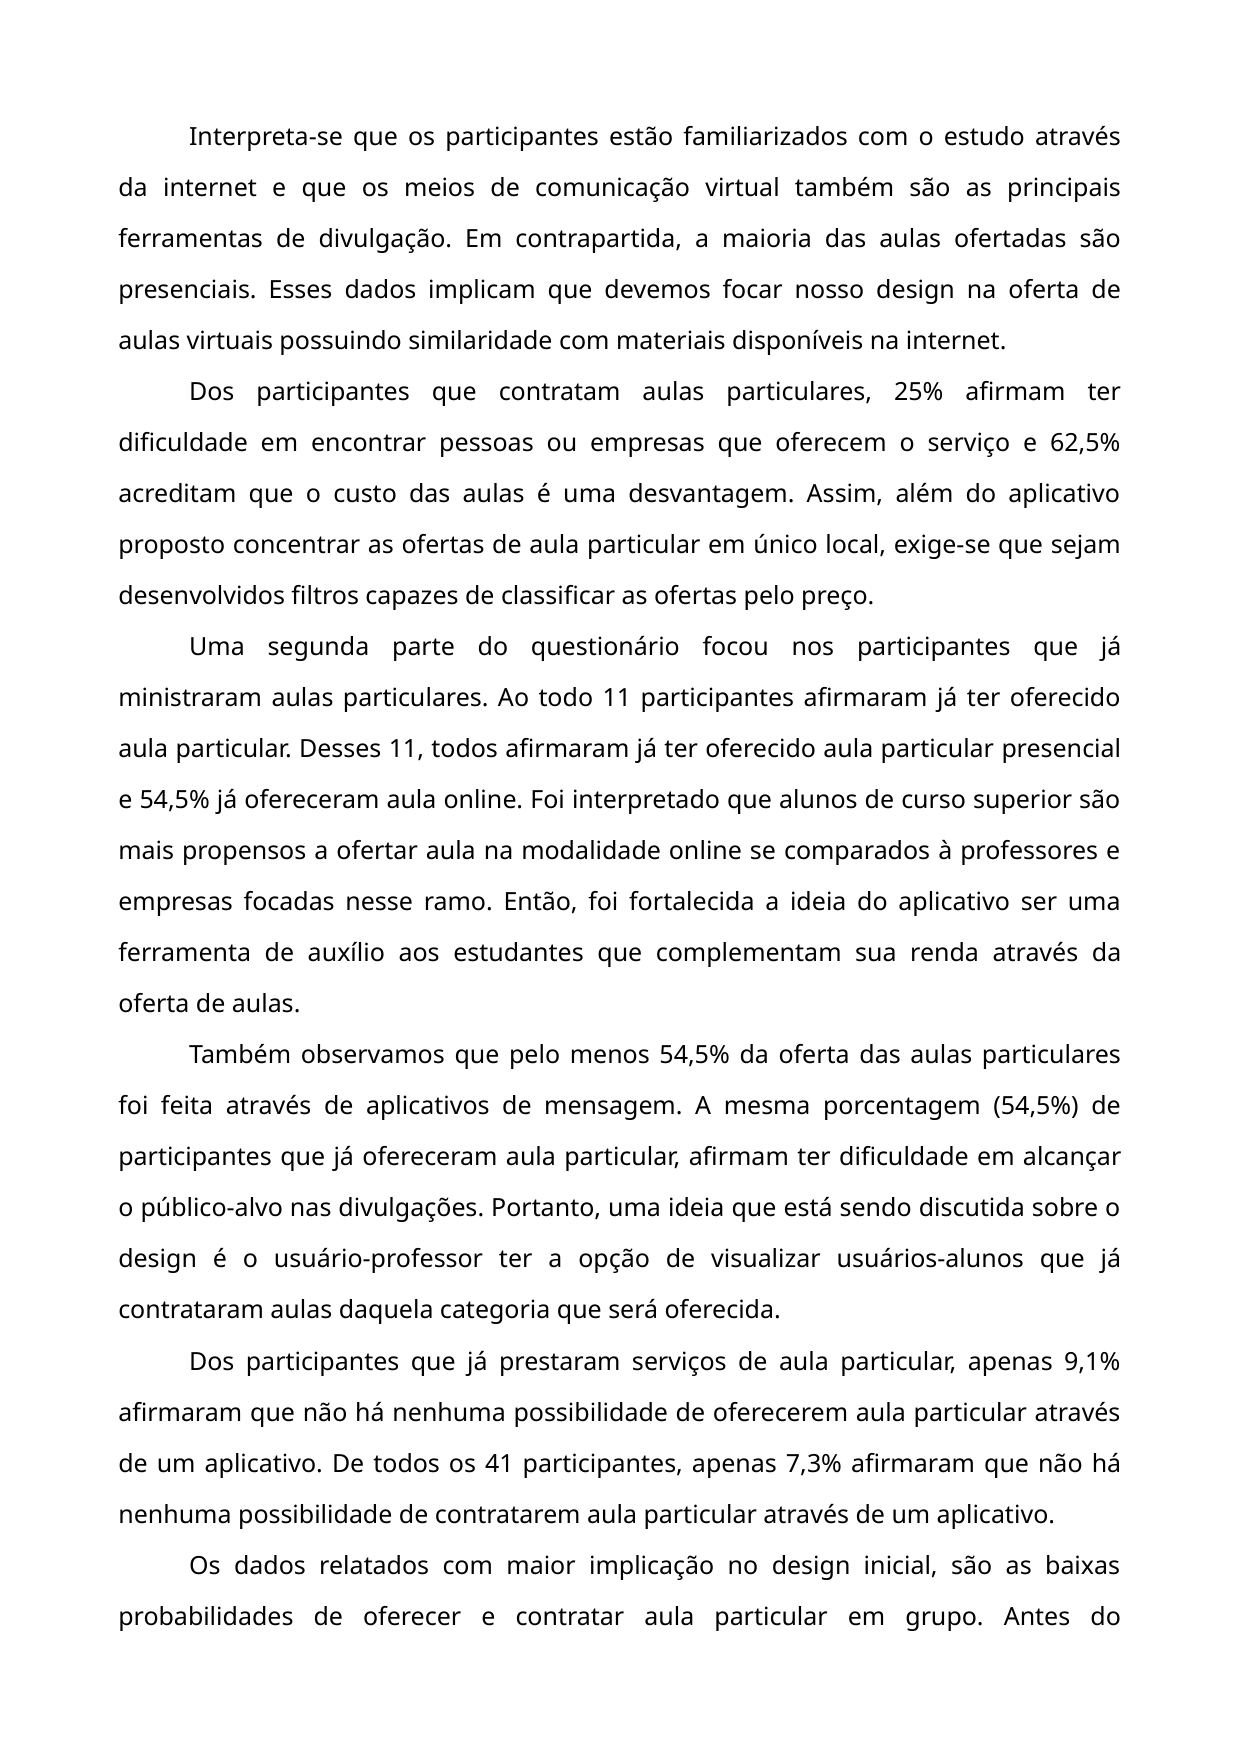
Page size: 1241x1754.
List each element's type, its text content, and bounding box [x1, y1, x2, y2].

text Uma segunda parte do questionário focou nos participantes que já ministraram aulas particulares. Ao todo 11 participantes afirmaram já ter oferecido aula particular. Desses 11, todos afirmaram já ter oferecido aula particular presencial e 54,5% já ofereceram aula online. Foi interpretado que alunos de curso superior são mais propensos a ofertar aula na modalidade online se comparados à professores e empresas focadas nesse ramo. Então, foi fortalecida a ideia do aplicativo ser uma ferramenta de auxílio aos estudantes que complementam sua renda através da oferta de aulas. [118, 628, 1122, 1020]
text Dos participantes que contratam aulas particulares, 25% afirmam ter dificuldade em encontrar pessoas ou empresas que oferecem o serviço e 62,5% acreditam que o custo das aulas é uma desvantagem. Assim, além do aplicativo proposto concentrar as ofertas de aula particular em único local, exige-se que sejam desenvolvidos filtros capazes de classificar as ofertas pelo preço. [118, 373, 1122, 612]
text Dos participantes que já prestaram serviços de aula particular, apenas 9,1% afirmaram que não há nenhuma possibilidade de oferecerem aula particular através de um aplicativo. De todos os 41 participantes, apenas 7,3% afirmaram que não há nenhuma possibilidade de contratarem aula particular através de um aplicativo. [118, 1343, 1122, 1530]
text Os dados relatados com maior implicação no design inicial, são as baixas probabilidades de oferecer e contratar aula particular em grupo. Antes do [118, 1547, 1122, 1632]
text Interpreta-se que os participantes estão familiarizados com o estudo através da internet e que os meios de comunicação virtual também são as principais ferramentas de divulgação. Em contrapartida, a maioria das aulas ofertadas são presenciais. Esses dados implicam que devemos focar nosso design na oferta de aulas virtuais possuindo similaridade com materiais disponíveis na internet. [118, 118, 1122, 356]
text Também observamos que pelo menos 54,5% da oferta das aulas particulares foi feita através de aplicativos de mensagem. A mesma porcentagem (54,5%) de participantes que já ofereceram aula particular, afirmam ter dificuldade em alcançar o público-alvo nas divulgações. Portanto, uma ideia que está sendo discutida sobre o design é o usuário-professor ter a opção de visualizar usuários-alunos que já contrataram aulas daquela categoria que será oferecida. [118, 1037, 1122, 1326]
